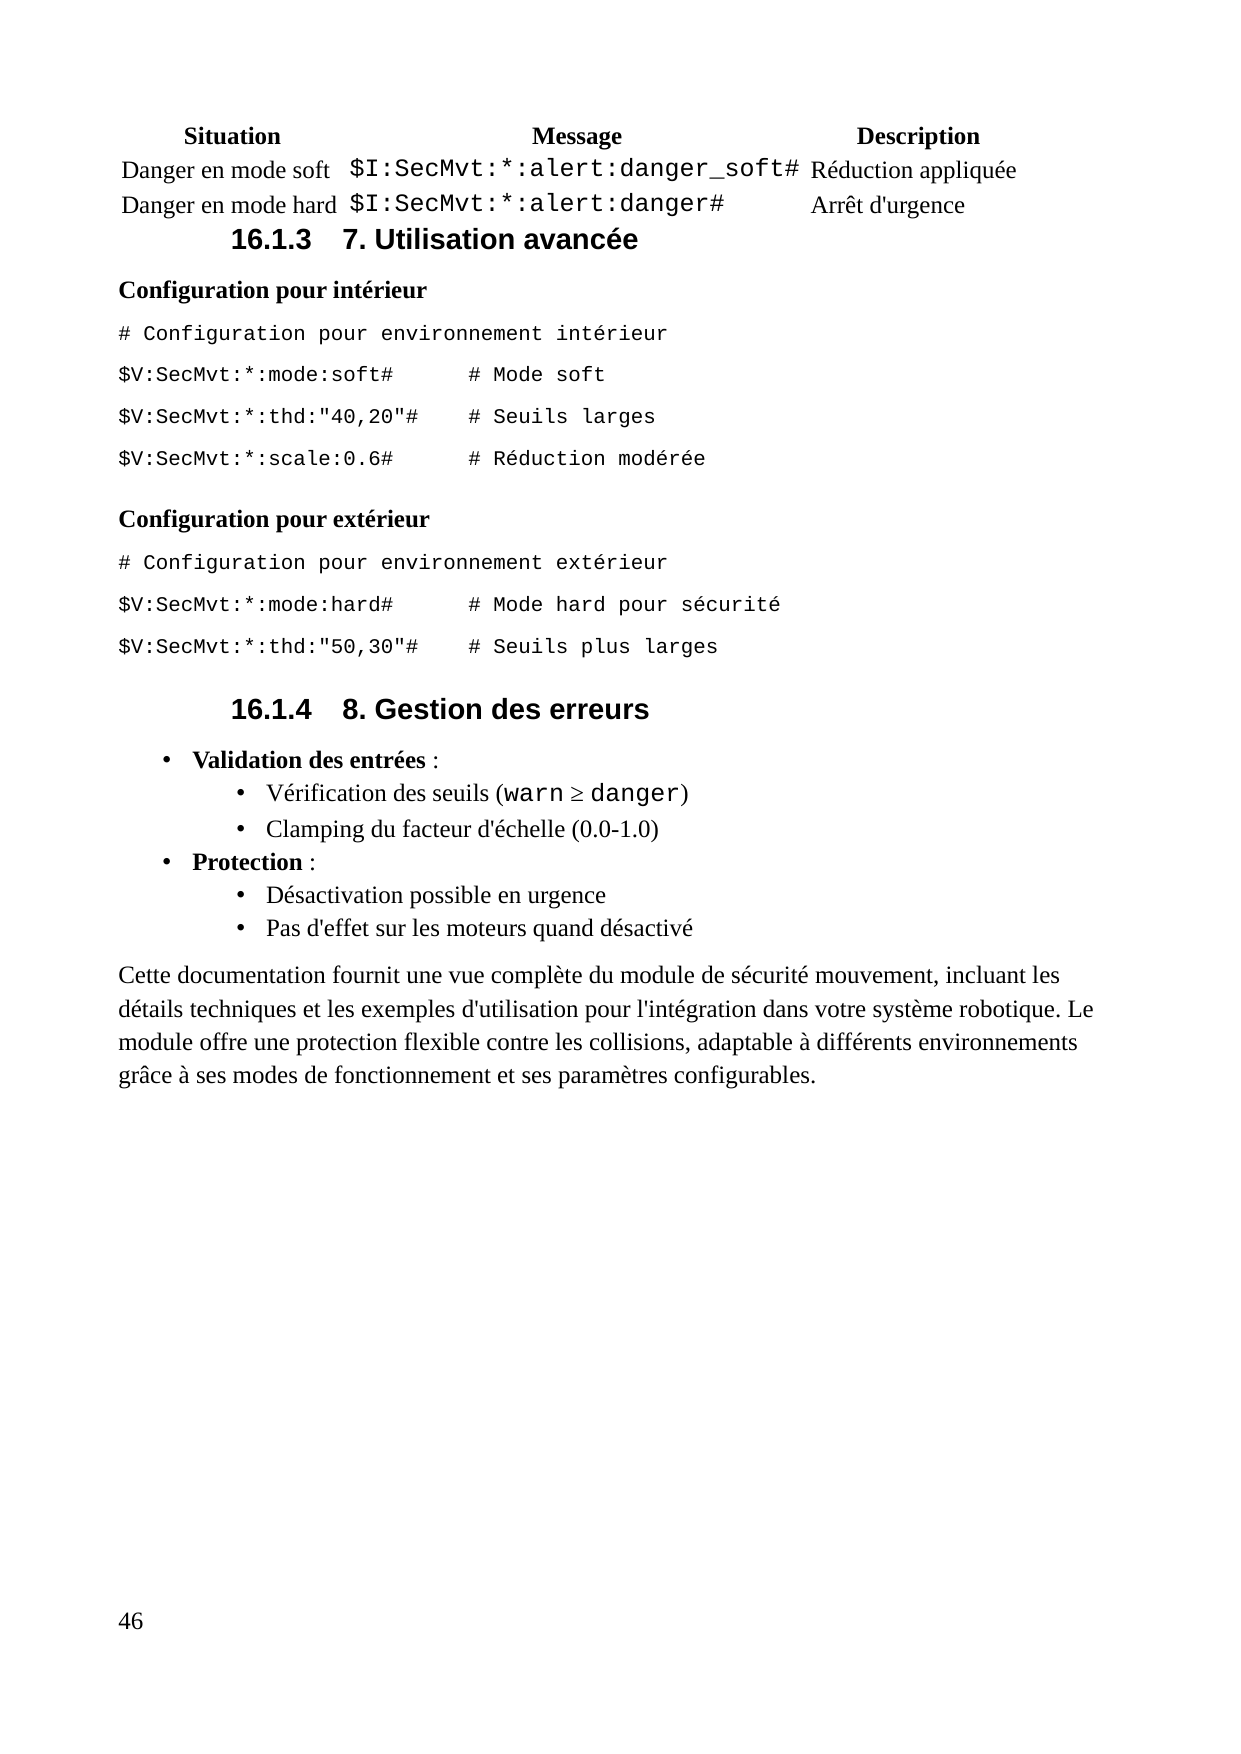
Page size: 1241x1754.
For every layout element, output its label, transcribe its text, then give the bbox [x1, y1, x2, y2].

list Vérification des seuils (warn ≥ danger) [236, 778, 1122, 809]
text $V:SecMvt:*:mode:soft# # Mode soft [118, 364, 1122, 388]
text $V:SecMvt:*:thd:"50,30"# # Seuils plus larges [118, 636, 1122, 659]
subtitle Configuration pour intérieur [118, 275, 1122, 304]
subtitle 7. Utilisation avancée [231, 222, 1122, 255]
list Désactivation possible en urgence [236, 880, 1122, 909]
text $V:SecMvt:*:scale:0.6# # Réduction modérée [118, 448, 1122, 472]
table_header Situation [118, 118, 346, 153]
subtitle 8. Gestion des erreurs [231, 692, 1122, 726]
list Clamping du facteur d'échelle (0.0-1.0) [236, 814, 1122, 843]
table_cell $I:SecMvt:*:alert:danger_soft# [346, 153, 807, 187]
table_header Description [808, 118, 1029, 153]
table_cell Réduction appliquée [808, 153, 1029, 187]
subtitle Configuration pour extérieur [118, 504, 1122, 533]
table_cell Danger en mode hard [118, 187, 346, 222]
text $V:SecMvt:*:mode:hard# # Mode hard pour sécurité [118, 594, 1122, 618]
list Protection : [162, 847, 1122, 876]
text $V:SecMvt:*:thd:"40,20"# # Seuils larges [118, 406, 1122, 430]
list Pas d'effet sur les moteurs quand désactivé [236, 913, 1122, 942]
table_cell Danger en mode soft [118, 153, 346, 187]
text # Configuration pour environnement intérieur [118, 323, 1122, 346]
list Validation des entrées : [162, 746, 1122, 774]
table_header Message [346, 118, 807, 153]
text # Configuration pour environnement extérieur [118, 552, 1122, 576]
table_cell Arrêt d'urgence [808, 187, 1029, 222]
text Cette documentation fournit une vue complète du module de sécurité mouvement, incluant les détails techniques et les exemples d'utilisation pour l'intégration dans votre système robotique. Le module offre une protection flexible contre les collisions, adaptable à différents environnements grâce à ses modes de fonctionnement et ses paramètres configurables. [118, 961, 1122, 1088]
table_cell $I:SecMvt:*:alert:danger# [346, 187, 807, 222]
